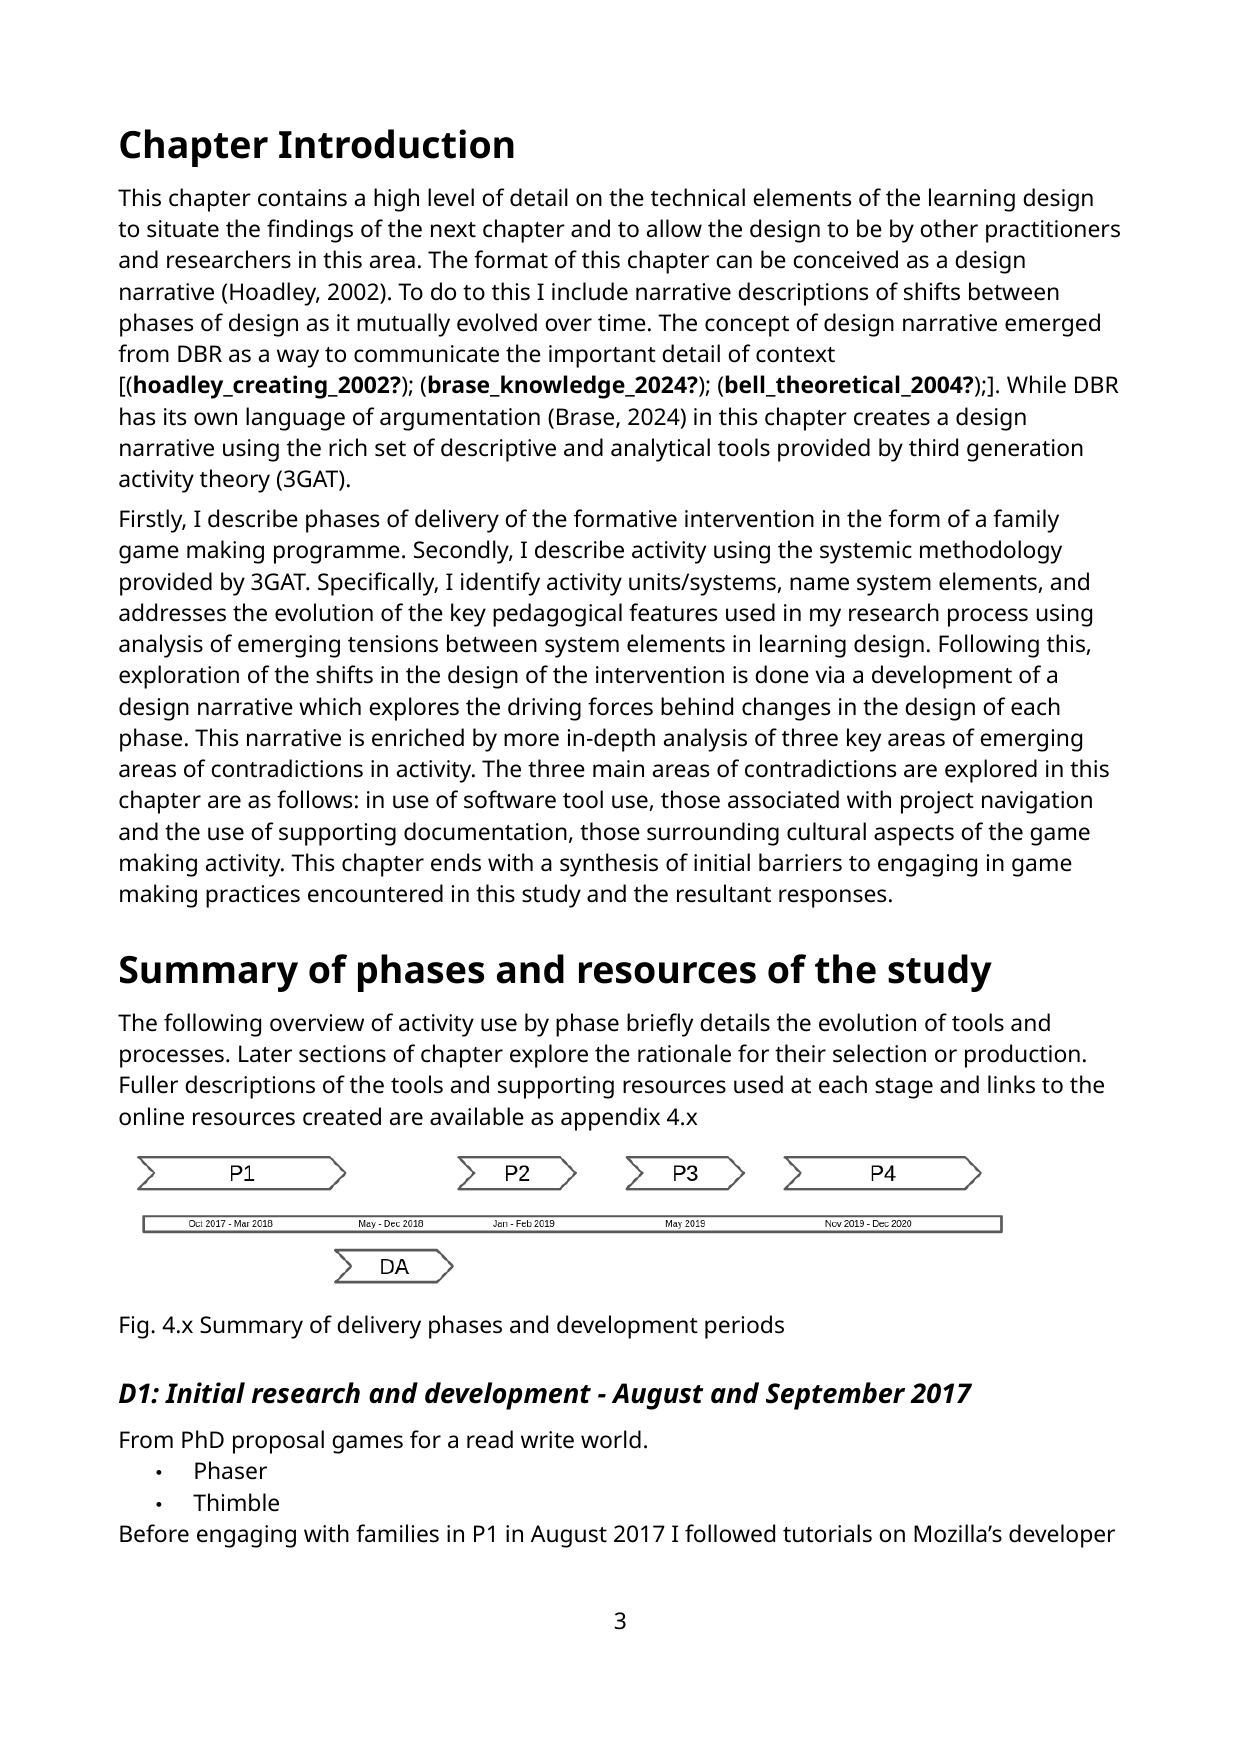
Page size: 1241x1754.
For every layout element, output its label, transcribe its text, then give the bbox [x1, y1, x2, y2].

list Thimble [156, 1487, 1122, 1518]
picture [118, 1140, 1022, 1292]
list Phaser [156, 1455, 1122, 1487]
subtitle Summary of phases and resources of the study [118, 943, 1122, 994]
text Before engaging with families in P1 in August 2017 I followed tutorials on Mozilla’s developer [118, 1518, 1122, 1549]
text Firstly, I describe phases of delivery of the formative intervention in the form of a family game making programme. Secondly, I describe activity using the systemic methodology provided by 3GAT. Specifically, I identify activity units/systems, name system elements, and addresses the evolution of the key pedagogical features used in my research process using analysis of emerging tensions between system elements in learning design. Following this, exploration of the shifts in the design of the intervention is done via a development of a design narrative which explores the driving forces behind changes in the design of each phase. This narrative is enriched by more in-depth analysis of three key areas of emerging areas of contradictions in activity. The three main areas of contradictions are explored in this chapter are as follows: in use of software tool use, those associated with project navigation and the use of supporting documentation, those surrounding cultural aspects of the game making activity. This chapter ends with a synthesis of initial barriers to engaging in game making practices encountered in this study and the resultant responses. [118, 503, 1122, 909]
text From PhD proposal games for a read write world. [118, 1424, 1122, 1455]
text This chapter contains a high level of detail on the technical elements of the learning design to situate the findings of the next chapter and to allow the design to be by other practitioners and researchers in this area. The format of this chapter can be conceived as a design narrative (Hoadley, 2002). To do to this I include narrative descriptions of shifts between phases of design as it mutually evolved over time. The concept of design narrative emerged from DBR as a way to communicate the important detail of context [(hoadley_creating_2002?); (brase_knowledge_2024?); (bell_theoretical_2004?);]. While DBR has its own language of argumentation (Brase, 2024) in this chapter creates a design narrative using the rich set of descriptive and analytical tools provided by third generation activity theory (3GAT). [118, 182, 1122, 494]
subtitle D1: Initial research and development - August and September 2017 [118, 1375, 1122, 1412]
text The following overview of activity use by phase briefly details the evolution of tools and processes. Later sections of chapter explore the rationale for their selection or production. Fuller descriptions of the tools and supporting resources used at each stage and links to the online resources created are available as appendix 4.x [118, 1007, 1122, 1132]
subtitle Chapter Introduction [118, 118, 1122, 169]
text Fig. 4.x Summary of delivery phases and development periods [118, 1309, 1122, 1341]
